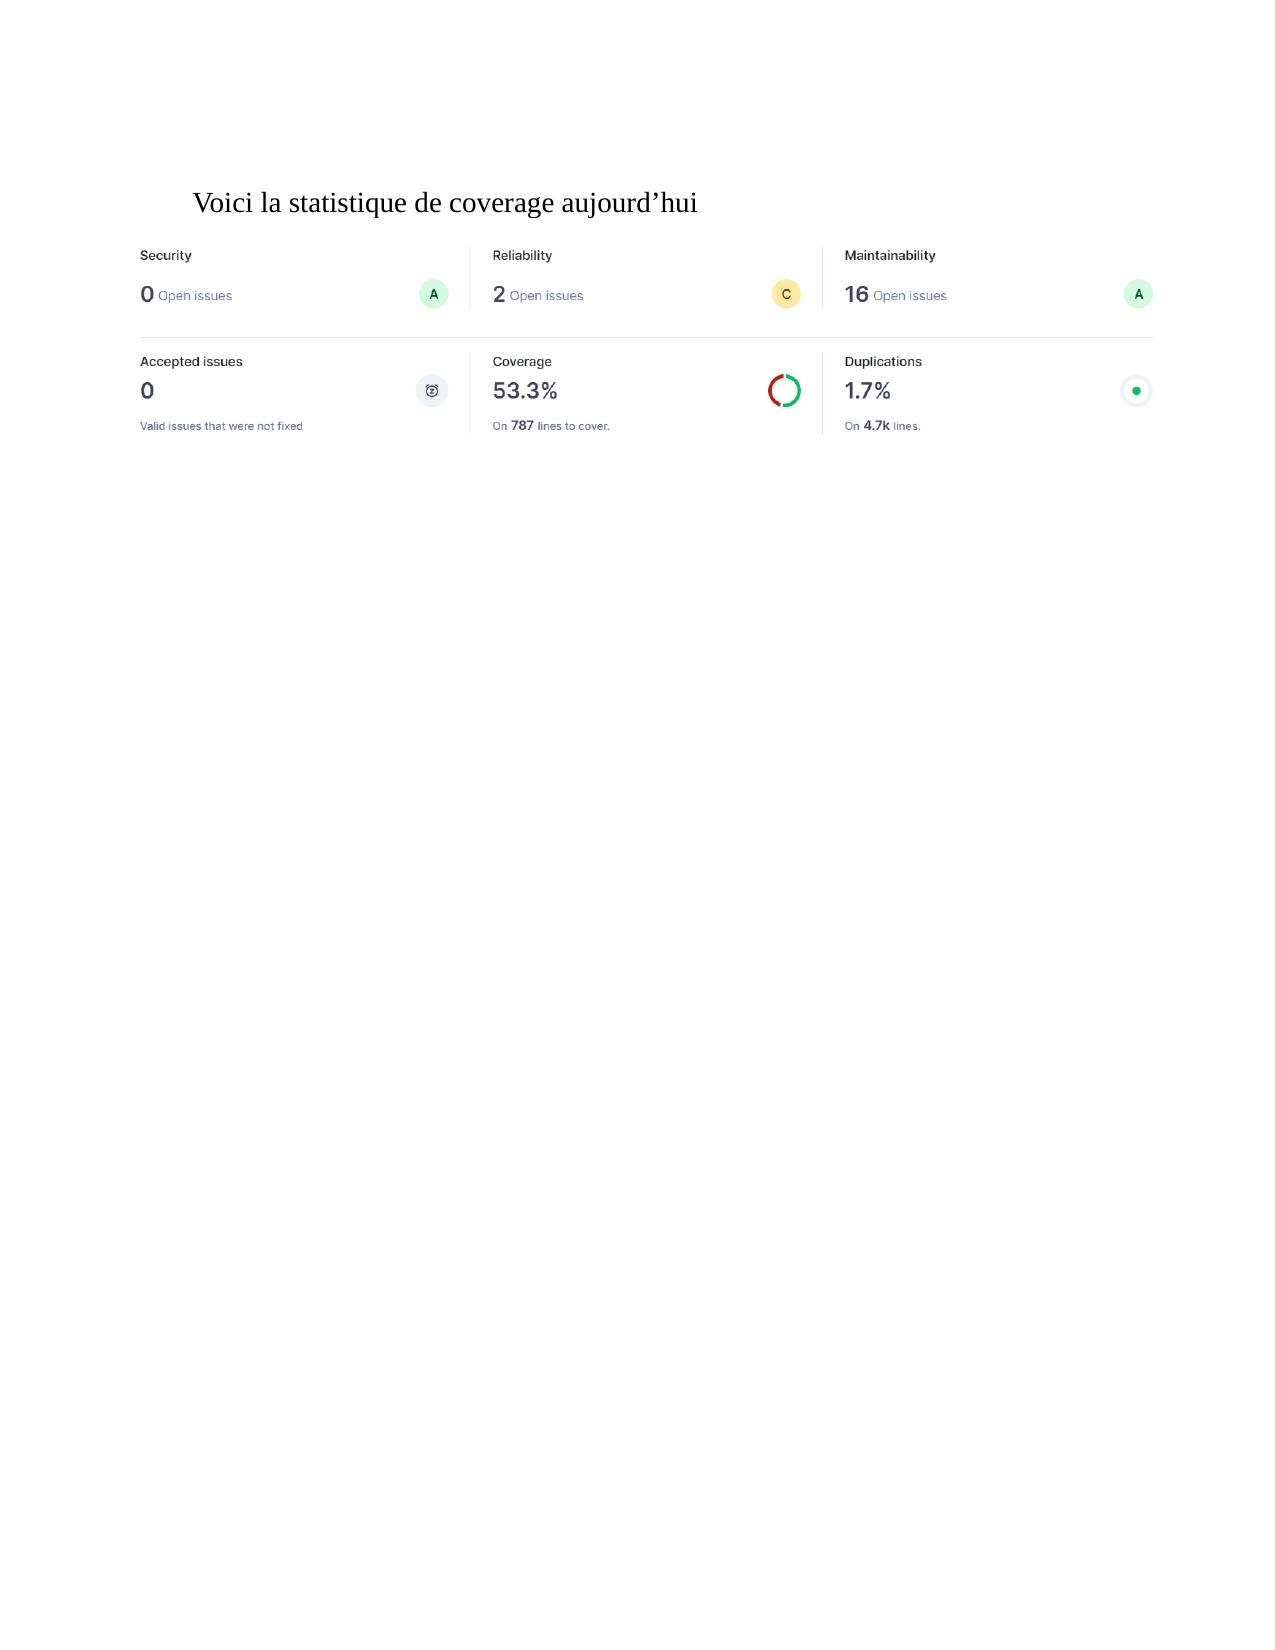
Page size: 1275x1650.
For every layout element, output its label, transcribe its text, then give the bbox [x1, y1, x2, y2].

text Voici la statistique de coverage aujourd’hui [118, 185, 1157, 218]
picture [118, 218, 1157, 461]
